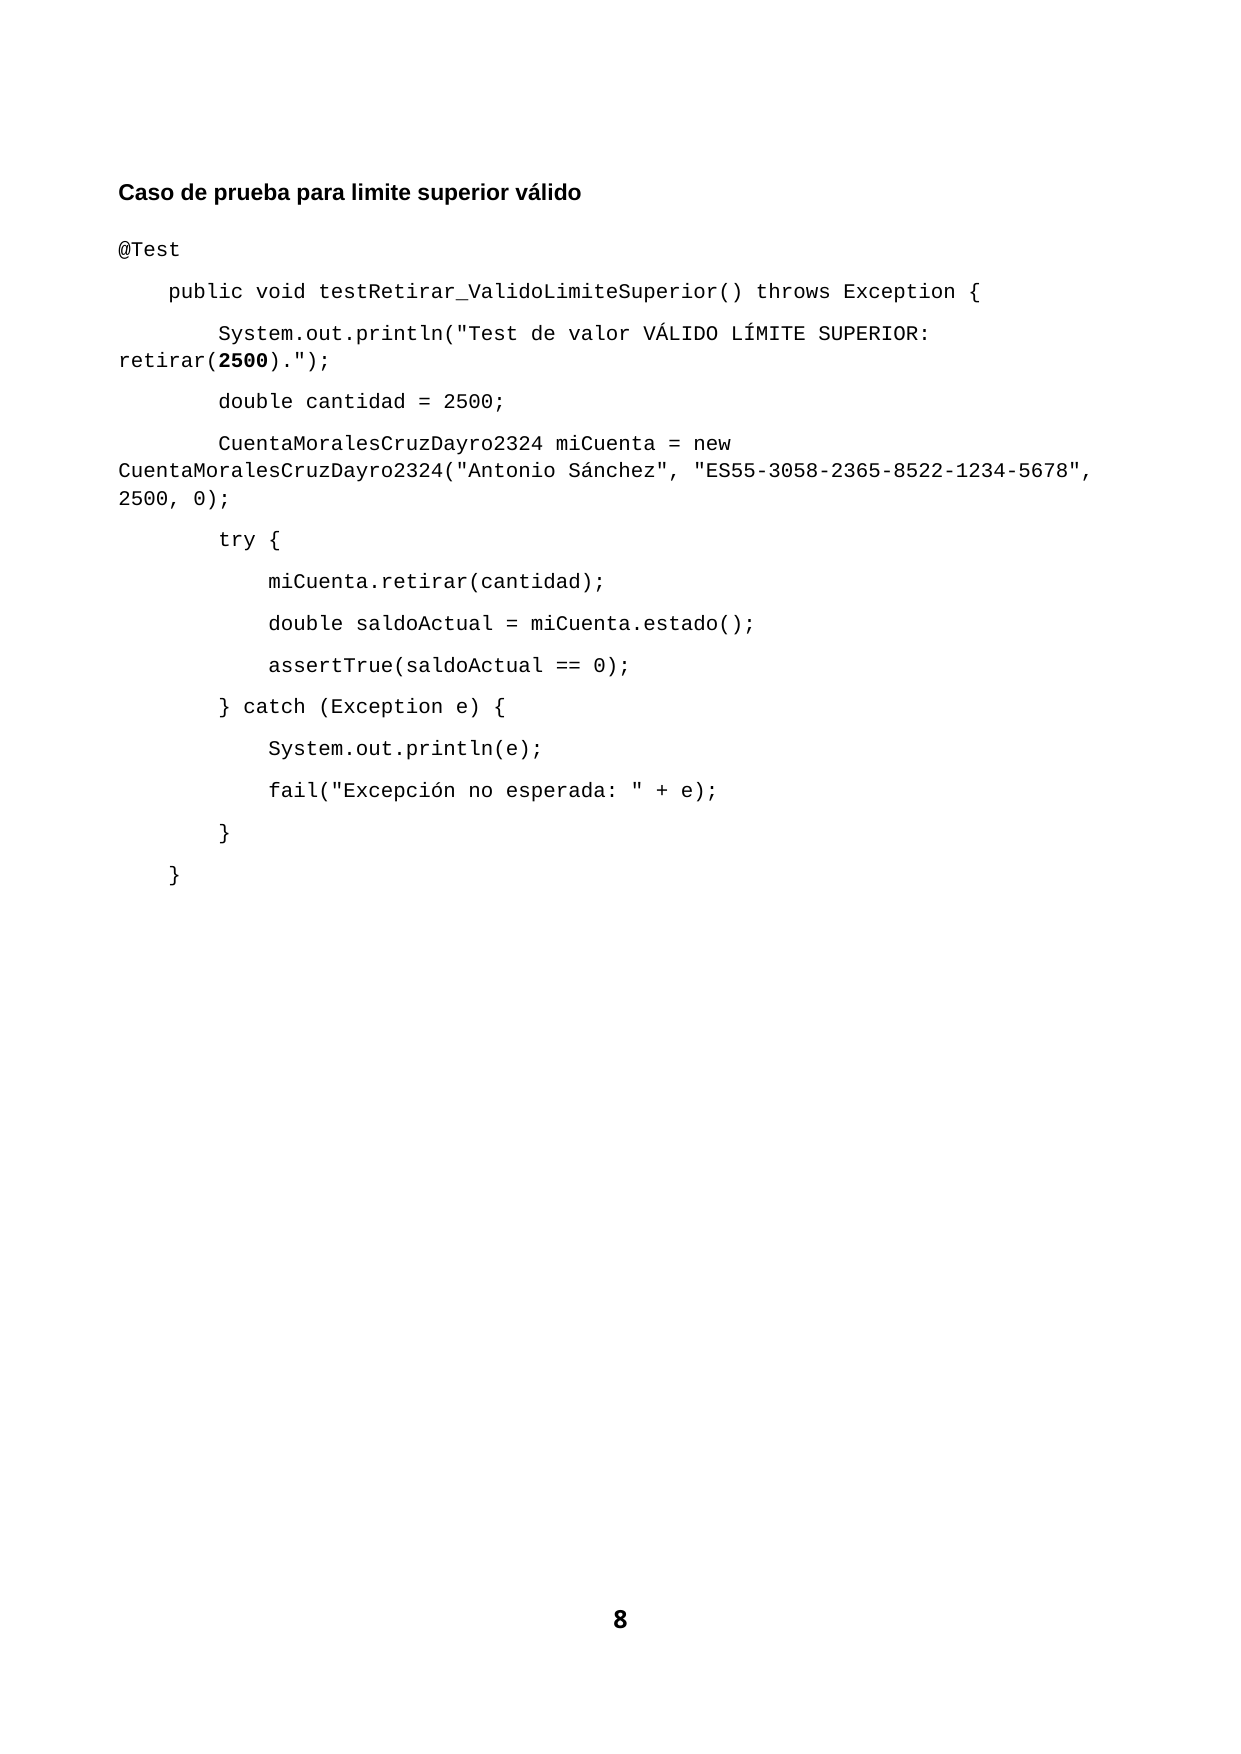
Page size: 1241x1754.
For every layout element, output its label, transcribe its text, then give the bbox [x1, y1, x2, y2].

text } [118, 863, 1122, 953]
text public void testRetirar_ValidoLimiteSuperior() throws Exception { [118, 281, 1122, 304]
text double saldoActual = miCuenta.estado(); [118, 613, 1122, 637]
text CuentaMoralesCruzDayro2324 miCuenta = new CuentaMoralesCruzDayro2324("Antonio Sánchez", "ES55-3058-2365-8522-1234-5678", 2500, 0); [118, 433, 1122, 511]
text assertTrue(saldoActual == 0); [118, 655, 1122, 678]
text try { [118, 529, 1122, 553]
text System.out.println("Test de valor VÁLIDO LÍMITE SUPERIOR: retirar(2500)."); [118, 322, 1122, 373]
text fail("Excepción no esperada: " + e); [118, 780, 1122, 804]
text System.out.println(e); [118, 738, 1122, 762]
text miCuenta.retirar(cantidad); [118, 571, 1122, 595]
text } catch (Exception e) { [118, 696, 1122, 720]
text @Test [118, 239, 1122, 263]
text Caso de prueba para limite superior válido [118, 178, 1122, 205]
text } [118, 822, 1122, 845]
text double cantidad = 2500; [118, 391, 1122, 415]
